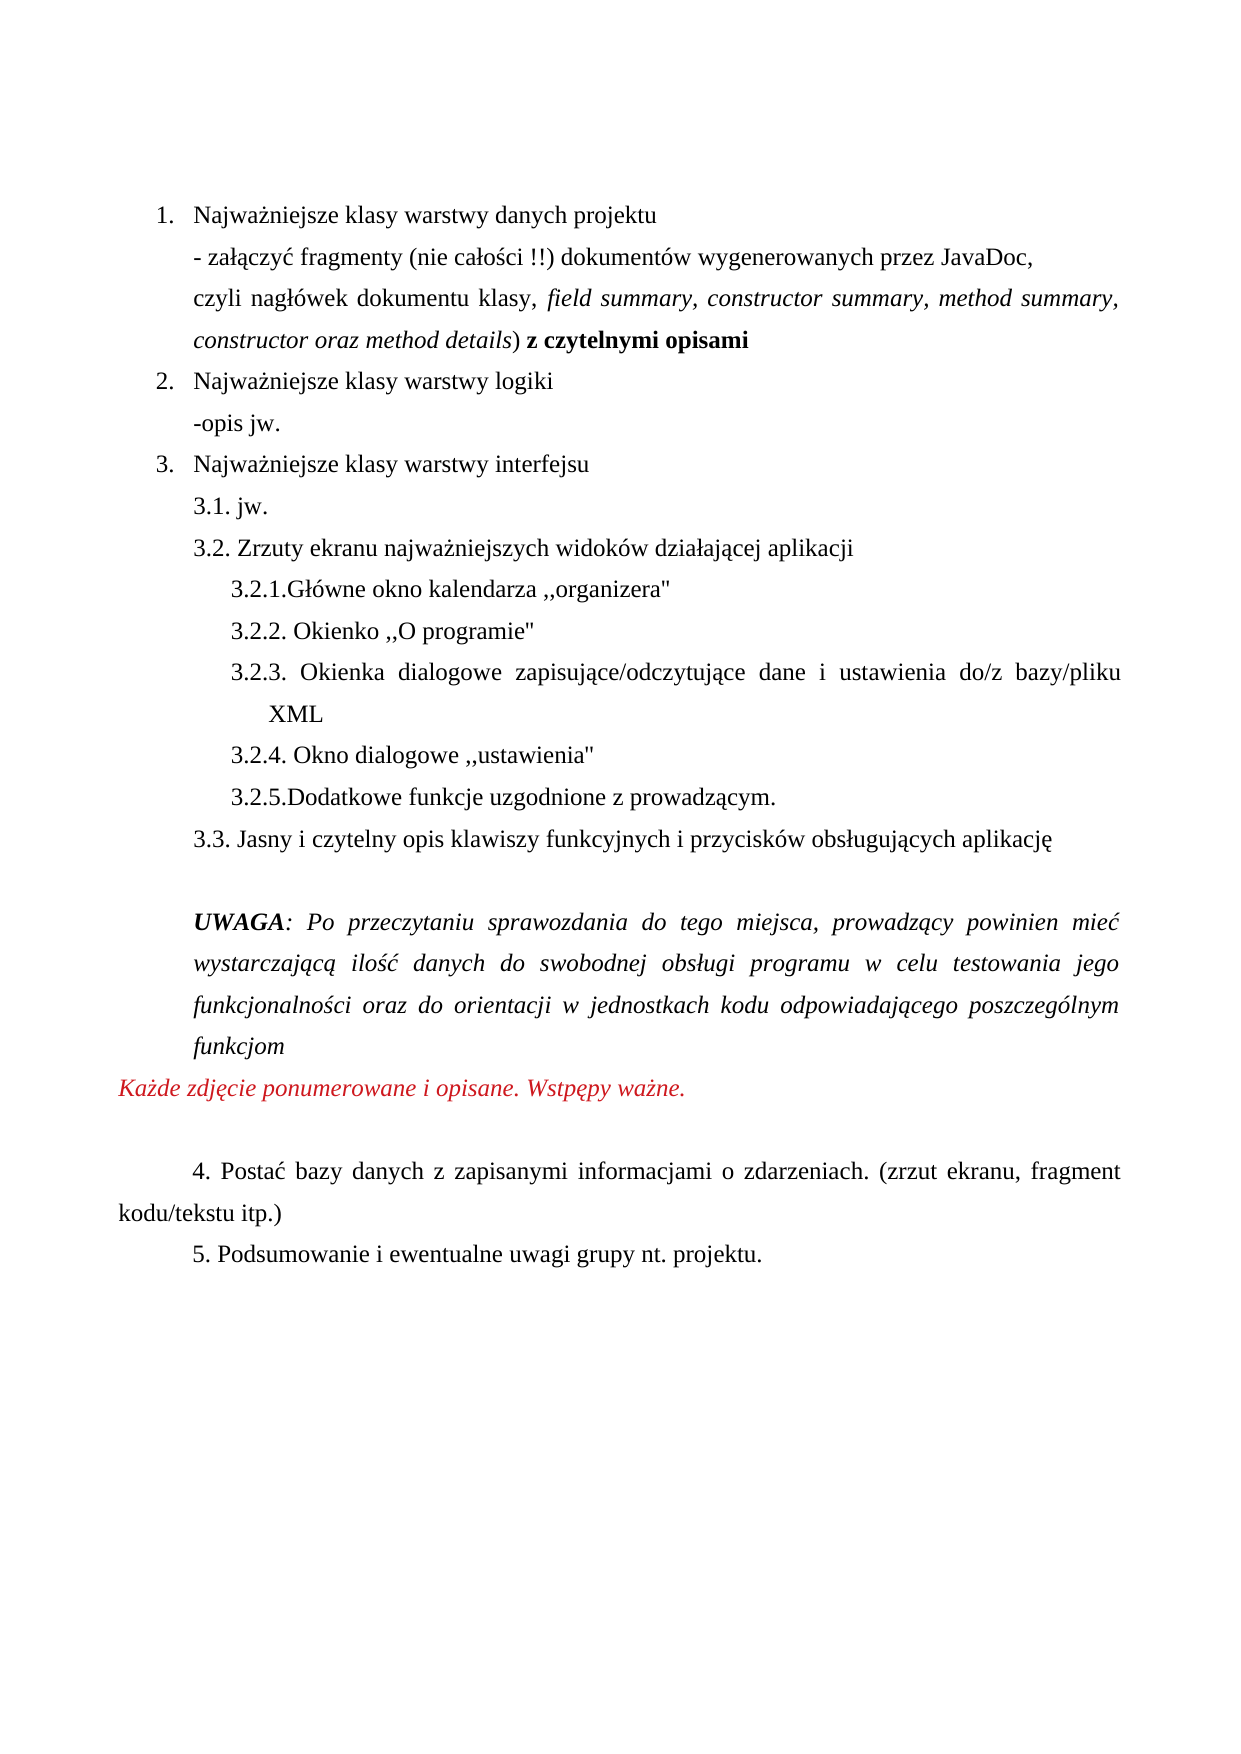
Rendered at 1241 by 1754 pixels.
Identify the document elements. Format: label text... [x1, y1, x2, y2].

list Okienko ,,O programie'' [231, 617, 1122, 644]
list Najważniejsze klasy warstwy danych projektu [156, 201, 1122, 229]
list jw. [193, 492, 1122, 520]
list UWAGA: Po przeczytaniu sprawozdania do tego miejsca, prowadzący powinien mieć wystarczającą ilość danych do swobodnej obsługi programu w celu testowania jego funkcjonalności oraz do orientacji w jednostkach kodu odpowiadającego poszczególnym funkcjom [156, 908, 1122, 1060]
list czyli nagłówek dokumentu klasy, field summary, constructor summary, method summary, constructor oraz method details) z czytelnymi opisami [156, 284, 1122, 354]
list Najważniejsze klasy warstwy interfejsu [156, 451, 1122, 478]
text 4. Postać bazy danych z zapisanymi informacjami o zdarzeniach. (zrzut ekranu, fragment kodu/tekstu itp.) [118, 1157, 1122, 1226]
list Główne okno kalendarza ,,organizera'' [231, 575, 1122, 603]
list Okno dialogowe ,,ustawienia'' [231, 742, 1122, 769]
list Okienka dialogowe zapisujące/odczytujące dane i ustawienia do/z bazy/pliku XML [231, 658, 1122, 728]
list Zrzuty ekranu najważniejszych widoków działającej aplikacji [193, 534, 1122, 561]
text 5. Podsumowanie i ewentualne uwagi grupy nt. projektu. [118, 1240, 1122, 1268]
list Jasny i czytelny opis klawiszy funkcyjnych i przycisków obsługujących aplikację [193, 825, 1122, 852]
list -opis jw. [156, 409, 1122, 437]
text Każde zdjęcie ponumerowane i opisane. Wstpępy ważne. [118, 1074, 1122, 1102]
list - załączyć fragmenty (nie całości !!) dokumentów wygenerowanych przez JavaDoc, [156, 243, 1122, 271]
list Najważniejsze klasy warstwy logiki [156, 367, 1122, 395]
list Dodatkowe funkcje uzgodnione z prowadzącym. [231, 783, 1122, 811]
